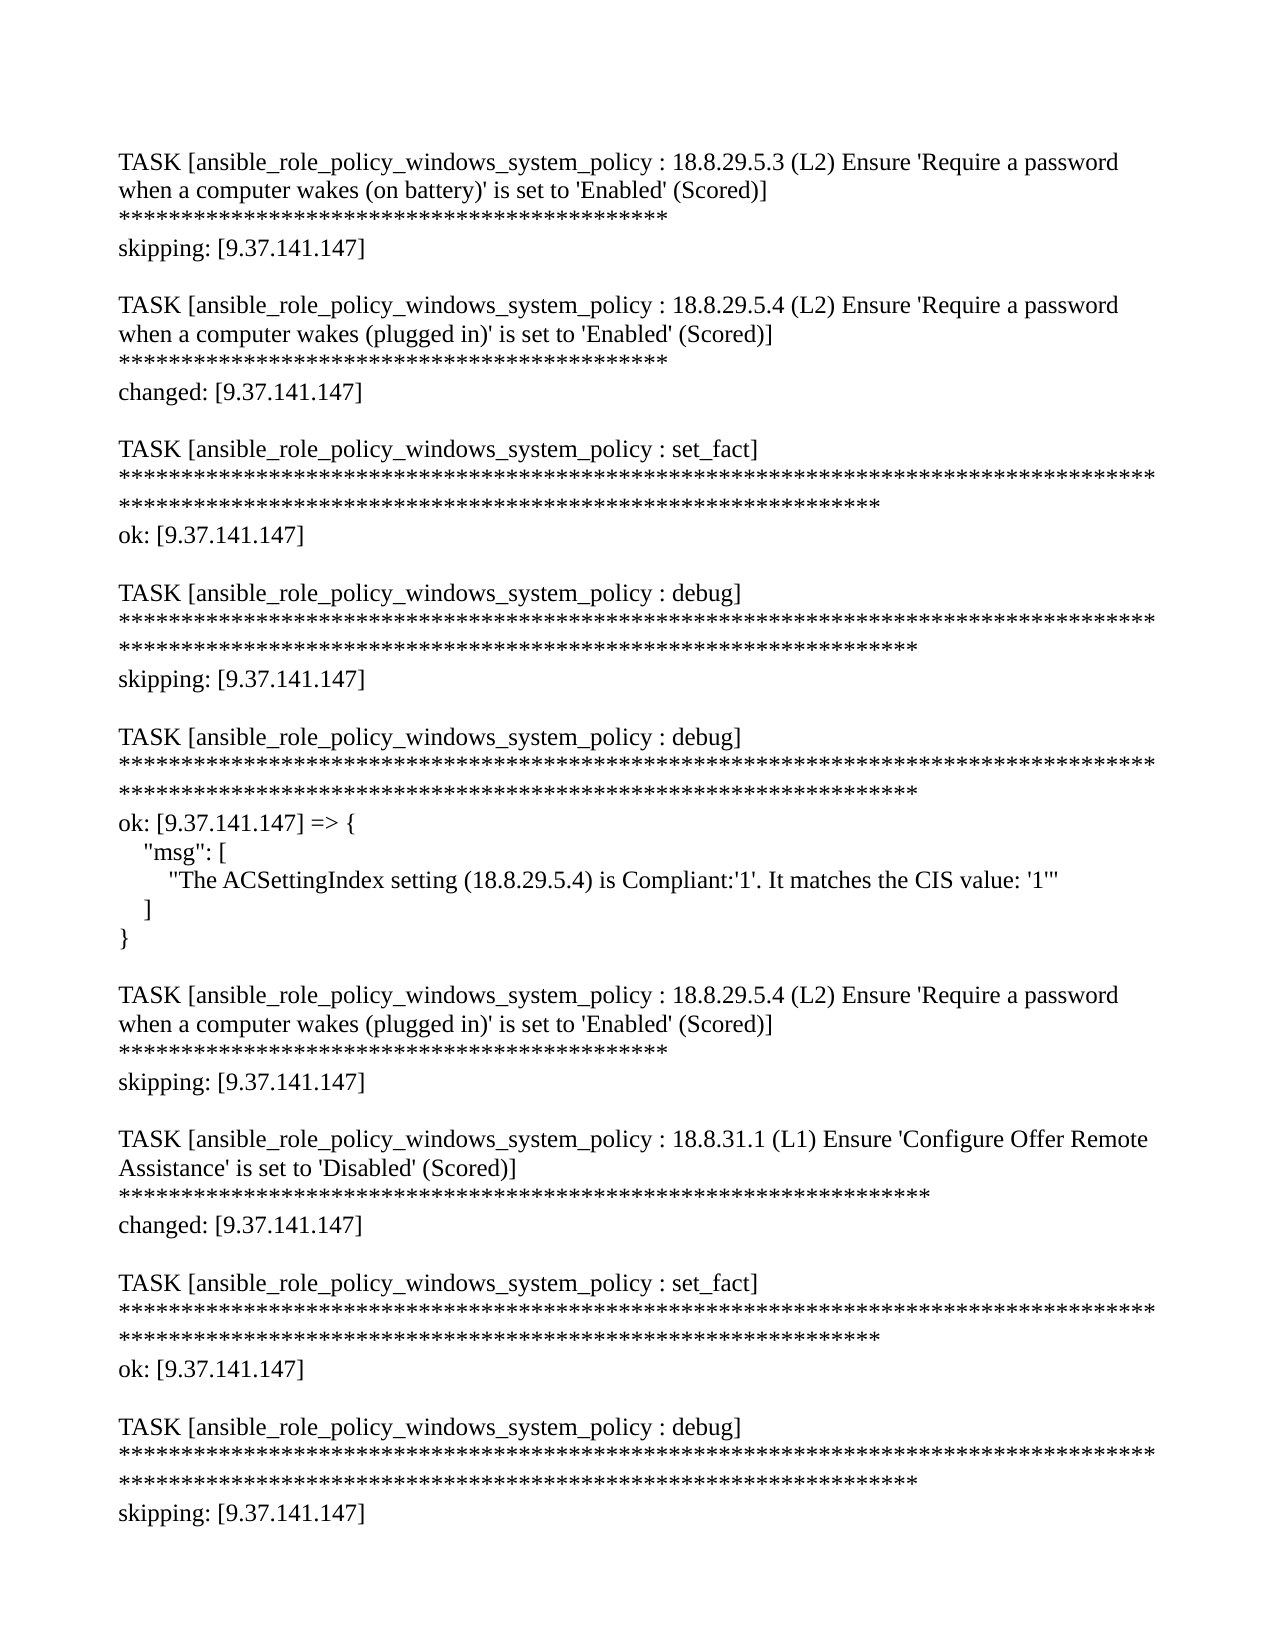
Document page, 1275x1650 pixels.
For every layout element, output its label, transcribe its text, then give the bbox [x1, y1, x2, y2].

text changed: [9.37.141.147] [118, 377, 1157, 406]
text skipping: [9.37.141.147] [118, 1067, 1157, 1096]
text changed: [9.37.141.147] [118, 1211, 1157, 1239]
text "msg": [ [118, 837, 1157, 866]
text TASK [ansible_role_policy_windows_system_policy : debug] *************************************************************************************************************************************************** [118, 1412, 1157, 1498]
text ok: [9.37.141.147] => { [118, 808, 1157, 837]
text TASK [ansible_role_policy_windows_system_policy : 18.8.29.5.4 (L2) Ensure 'Require a password when a computer wakes (plugged in)' is set to 'Enabled' (Scored)] ******************************************** [118, 291, 1157, 377]
text } [118, 923, 1157, 952]
text skipping: [9.37.141.147] [118, 1498, 1157, 1527]
text skipping: [9.37.141.147] [118, 233, 1157, 262]
text ok: [9.37.141.147] [118, 1354, 1157, 1383]
text TASK [ansible_role_policy_windows_system_policy : set_fact] ************************************************************************************************************************************************ [118, 434, 1157, 521]
text ok: [9.37.141.147] [118, 521, 1157, 549]
text "The ACSettingIndex setting (18.8.29.5.4) is Compliant:'1'. It matches the CIS value: '1'" [118, 866, 1157, 894]
text TASK [ansible_role_policy_windows_system_policy : debug] *************************************************************************************************************************************************** [118, 578, 1157, 664]
text TASK [ansible_role_policy_windows_system_policy : 18.8.29.5.3 (L2) Ensure 'Require a password when a computer wakes (on battery)' is set to 'Enabled' (Scored)] ******************************************** [118, 147, 1157, 233]
text ] [118, 894, 1157, 923]
text TASK [ansible_role_policy_windows_system_policy : 18.8.29.5.4 (L2) Ensure 'Require a password when a computer wakes (plugged in)' is set to 'Enabled' (Scored)] ******************************************** [118, 981, 1157, 1067]
text TASK [ansible_role_policy_windows_system_policy : set_fact] ************************************************************************************************************************************************ [118, 1268, 1157, 1354]
text TASK [ansible_role_policy_windows_system_policy : 18.8.31.1 (L1) Ensure 'Configure Offer Remote Assistance' is set to 'Disabled' (Scored)] ***************************************************************** [118, 1124, 1157, 1211]
text TASK [ansible_role_policy_windows_system_policy : debug] *************************************************************************************************************************************************** [118, 722, 1157, 808]
text skipping: [9.37.141.147] [118, 664, 1157, 693]
